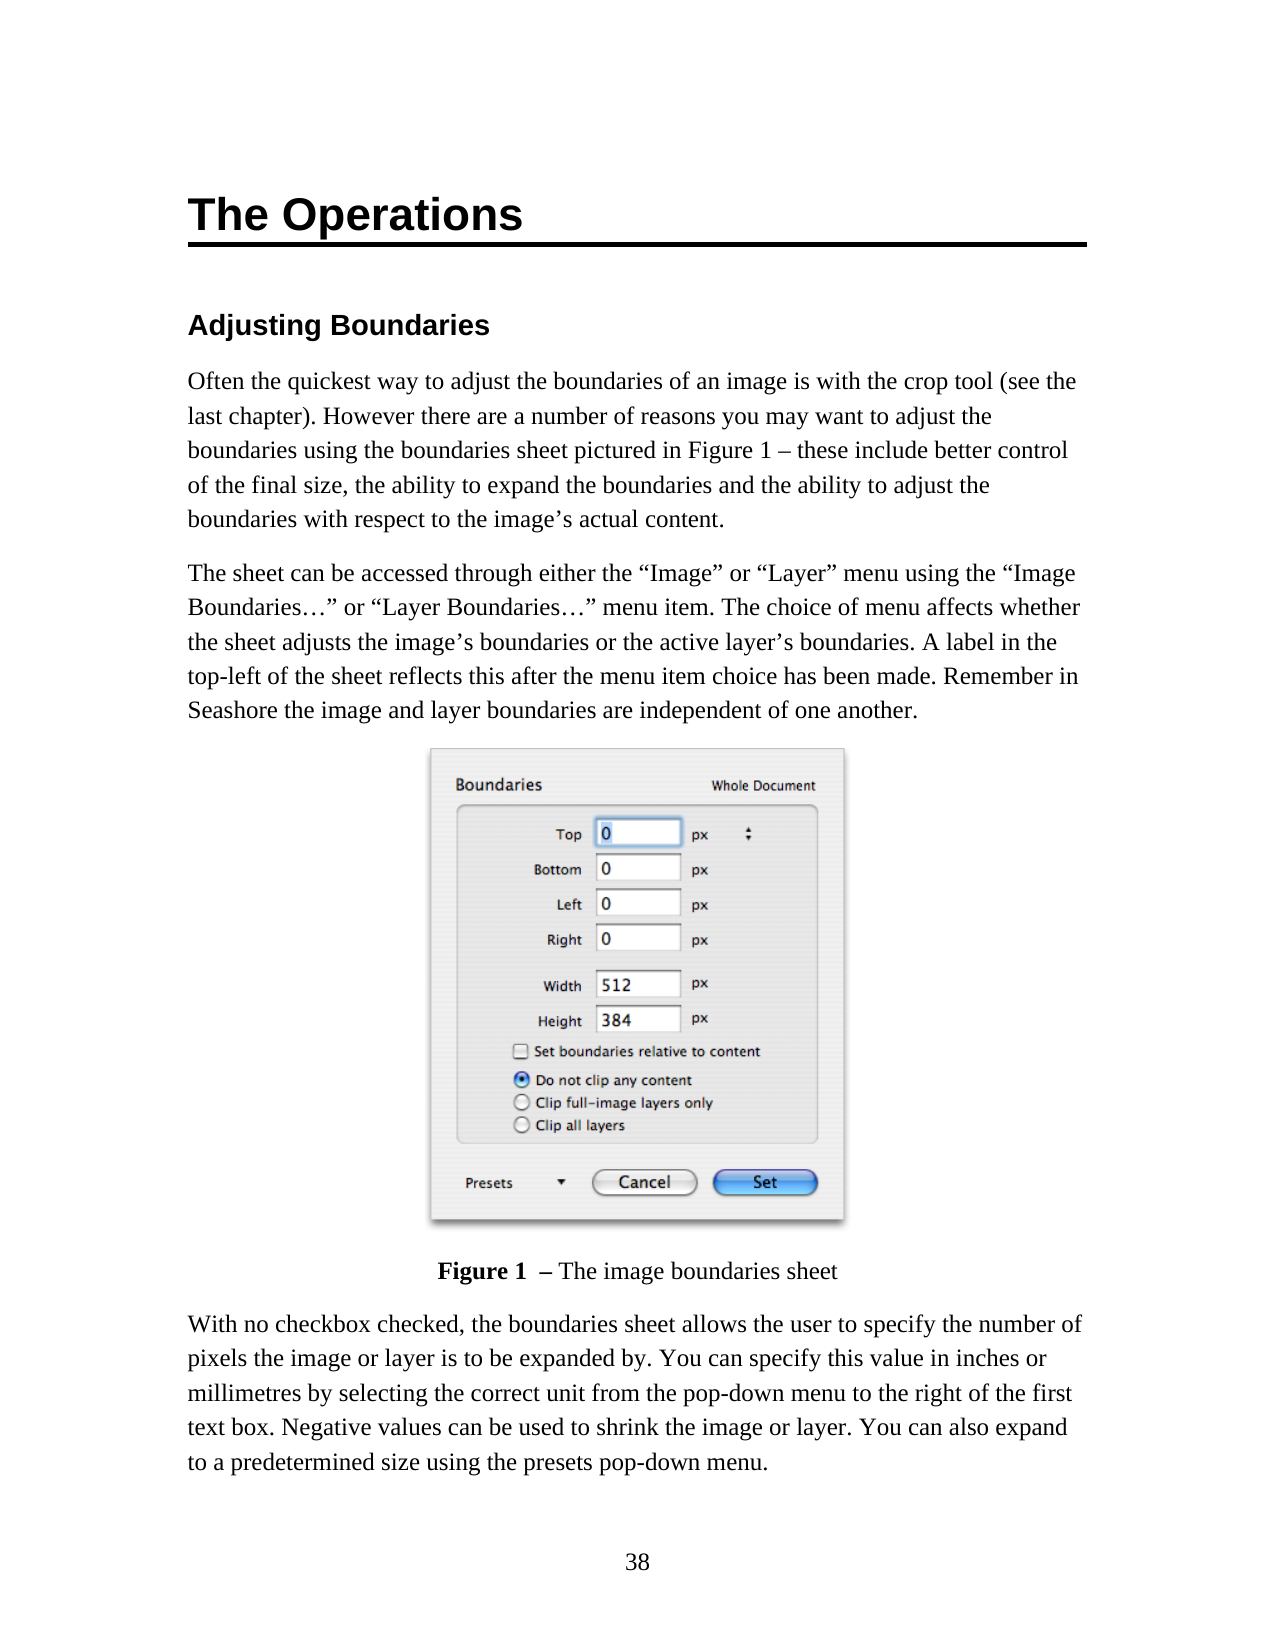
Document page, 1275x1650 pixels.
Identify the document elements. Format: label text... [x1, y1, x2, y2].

subtitle The Operations [187, 187, 1087, 247]
picture [424, 748, 851, 1232]
text The sheet can be accessed through either the “Image” or “Layer” menu using the “Image Boundaries…” or “Layer Boundaries…” menu item. The choice of menu affects whether the sheet adjusts the image’s boundaries or the active layer’s boundaries. A label in the top-left of the sheet reflects this after the menu item choice has been made. Remember in Seashore the image and layer boundaries are independent of one another. [187, 558, 1087, 724]
text With no checkbox checked, the boundaries sheet allows the user to specify the number of pixels the image or layer is to be expanded by. You can specify this value in inches or millimetres by selecting the correct unit from the pop-down menu to the right of the first text box. Negative values can be used to shrink the image or layer. You can also expand to a predetermined size using the presets pop-down menu. [187, 1309, 1087, 1476]
text Often the quickest way to adjust the boundaries of an image is with the crop tool (see the last chapter). However there are a number of reasons you may want to adjust the boundaries using the boundaries sheet pictured in Figure 1 – these include better control of the final size, the ability to expand the boundaries and the ability to adjust the boundaries with respect to the image’s actual content. [187, 366, 1087, 533]
subtitle Adjusting Boundaries [187, 307, 1087, 341]
text Figure 1 – The image boundaries sheet [187, 1256, 1087, 1284]
